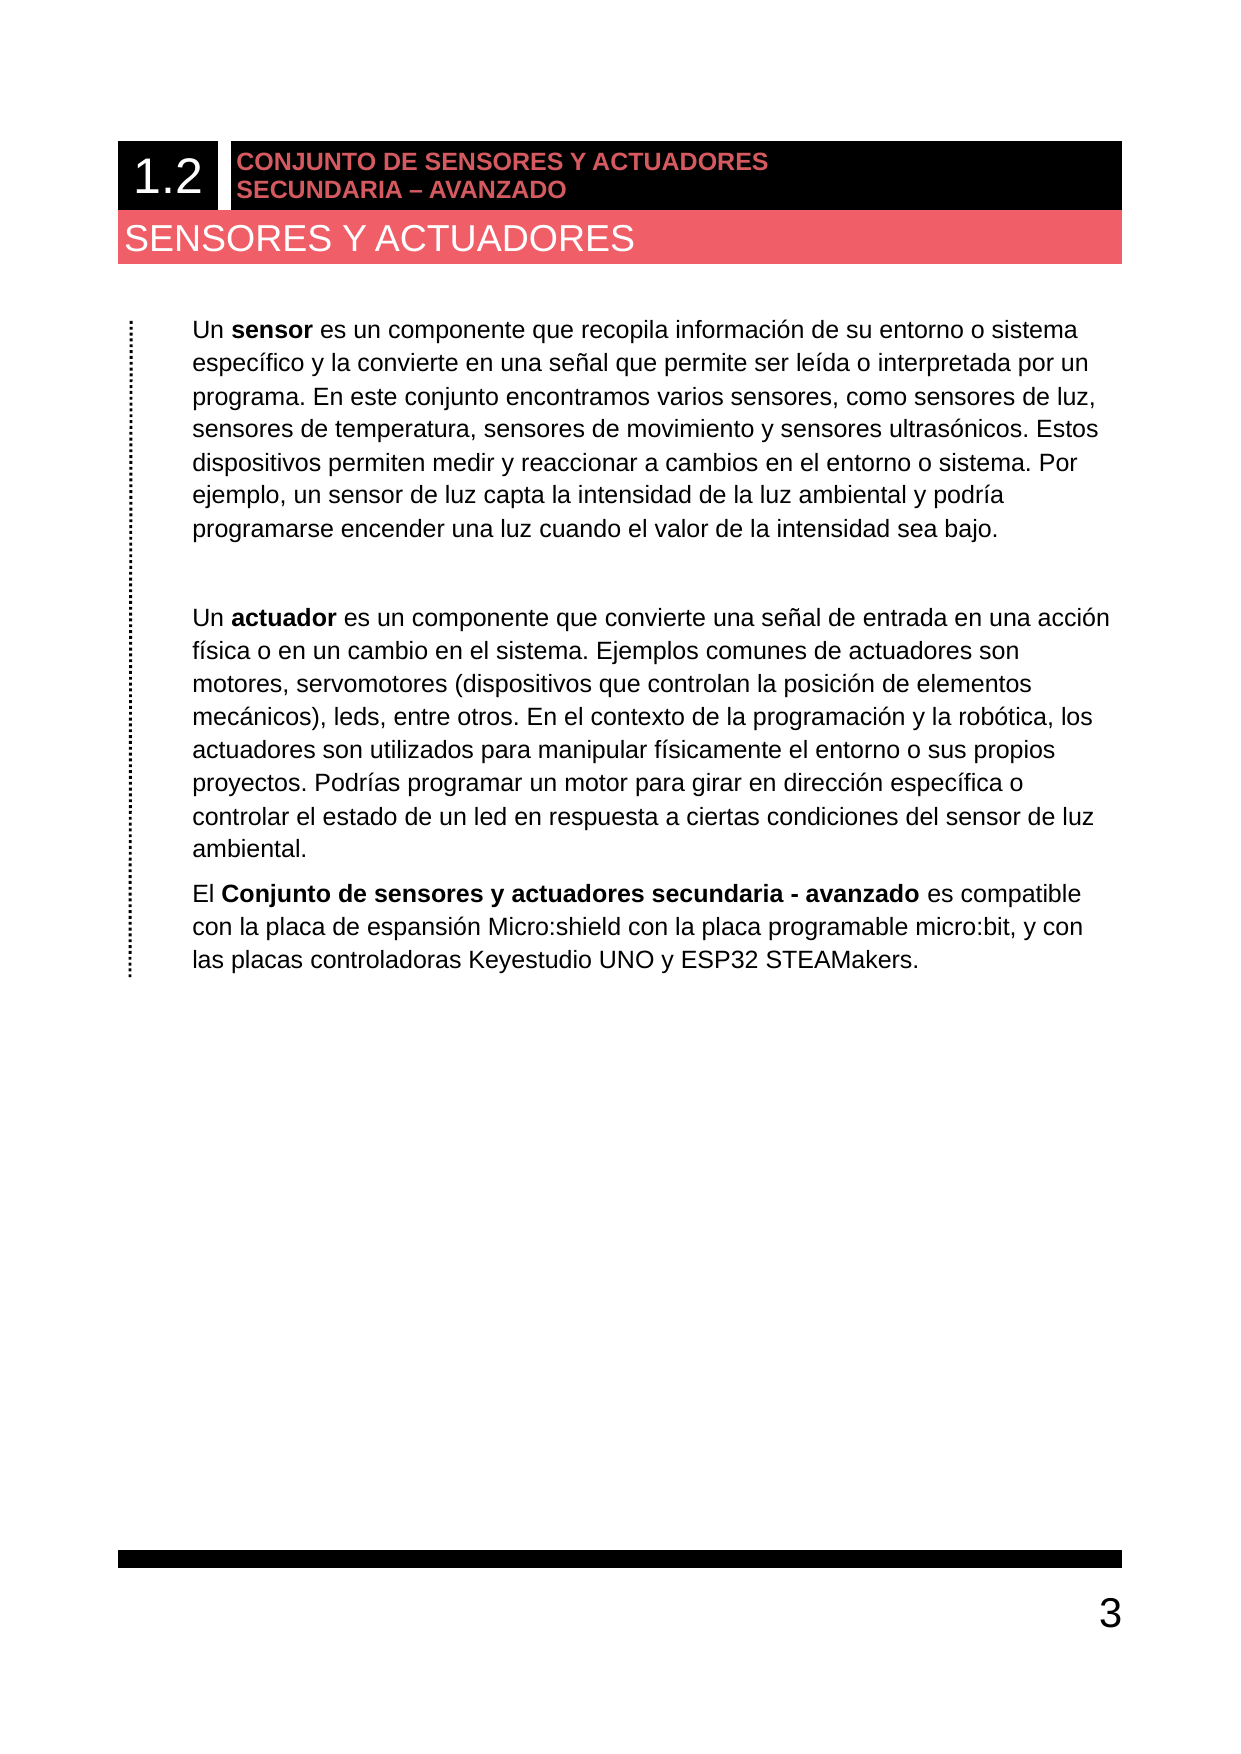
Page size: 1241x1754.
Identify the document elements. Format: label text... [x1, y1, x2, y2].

table_cell SENSORES Y ACTUADORES [118, 210, 1122, 264]
table_header CONJUNTO DE SENSORES Y ACTUADORES SECUNDARIA – AVANZADO [231, 141, 1122, 210]
text El Conjunto de sensores y actuadores secundaria - avanzado es compatible con la placa de espansión Micro:shield con la placa programable micro:bit, y con las placas controladoras Keyestudio UNO y ESP32 STEAMakers. [192, 879, 1122, 974]
text Un actuador es un componente que convierte una señal de entrada en una acción física o en un cambio en el sistema. Ejemplos comunes de actuadores son motores, servomotores (dispositivos que controlan la posición de elementos mecánicos), leds, entre otros. En el contexto de la programación y la robótica, los actuadores son utilizados para manipular físicamente el entorno o sus propios proyectos. Podrías programar un motor para girar en dirección específica o controlar el estado de un led en respuesta a ciertas condiciones del sensor de luz ambiental. [192, 603, 1122, 863]
text Un sensor es un componente que recopila información de su entorno o sistema específico y la convierte en una señal que permite ser leída o interpretada por un programa. En este conjunto encontramos varios sensores, como sensores de luz, sensores de temperatura, sensores de movimiento y sensores ultrasónicos. Estos dispositivos permiten medir y reaccionar a cambios en el entorno o sistema. Por ejemplo, un sensor de luz capta la intensidad de la luz ambiental y podría programarse encender una luz cuando el valor de la intensidad sea bajo. [192, 315, 1122, 542]
table_header [218, 141, 231, 210]
table_header 1.2 [118, 141, 218, 210]
